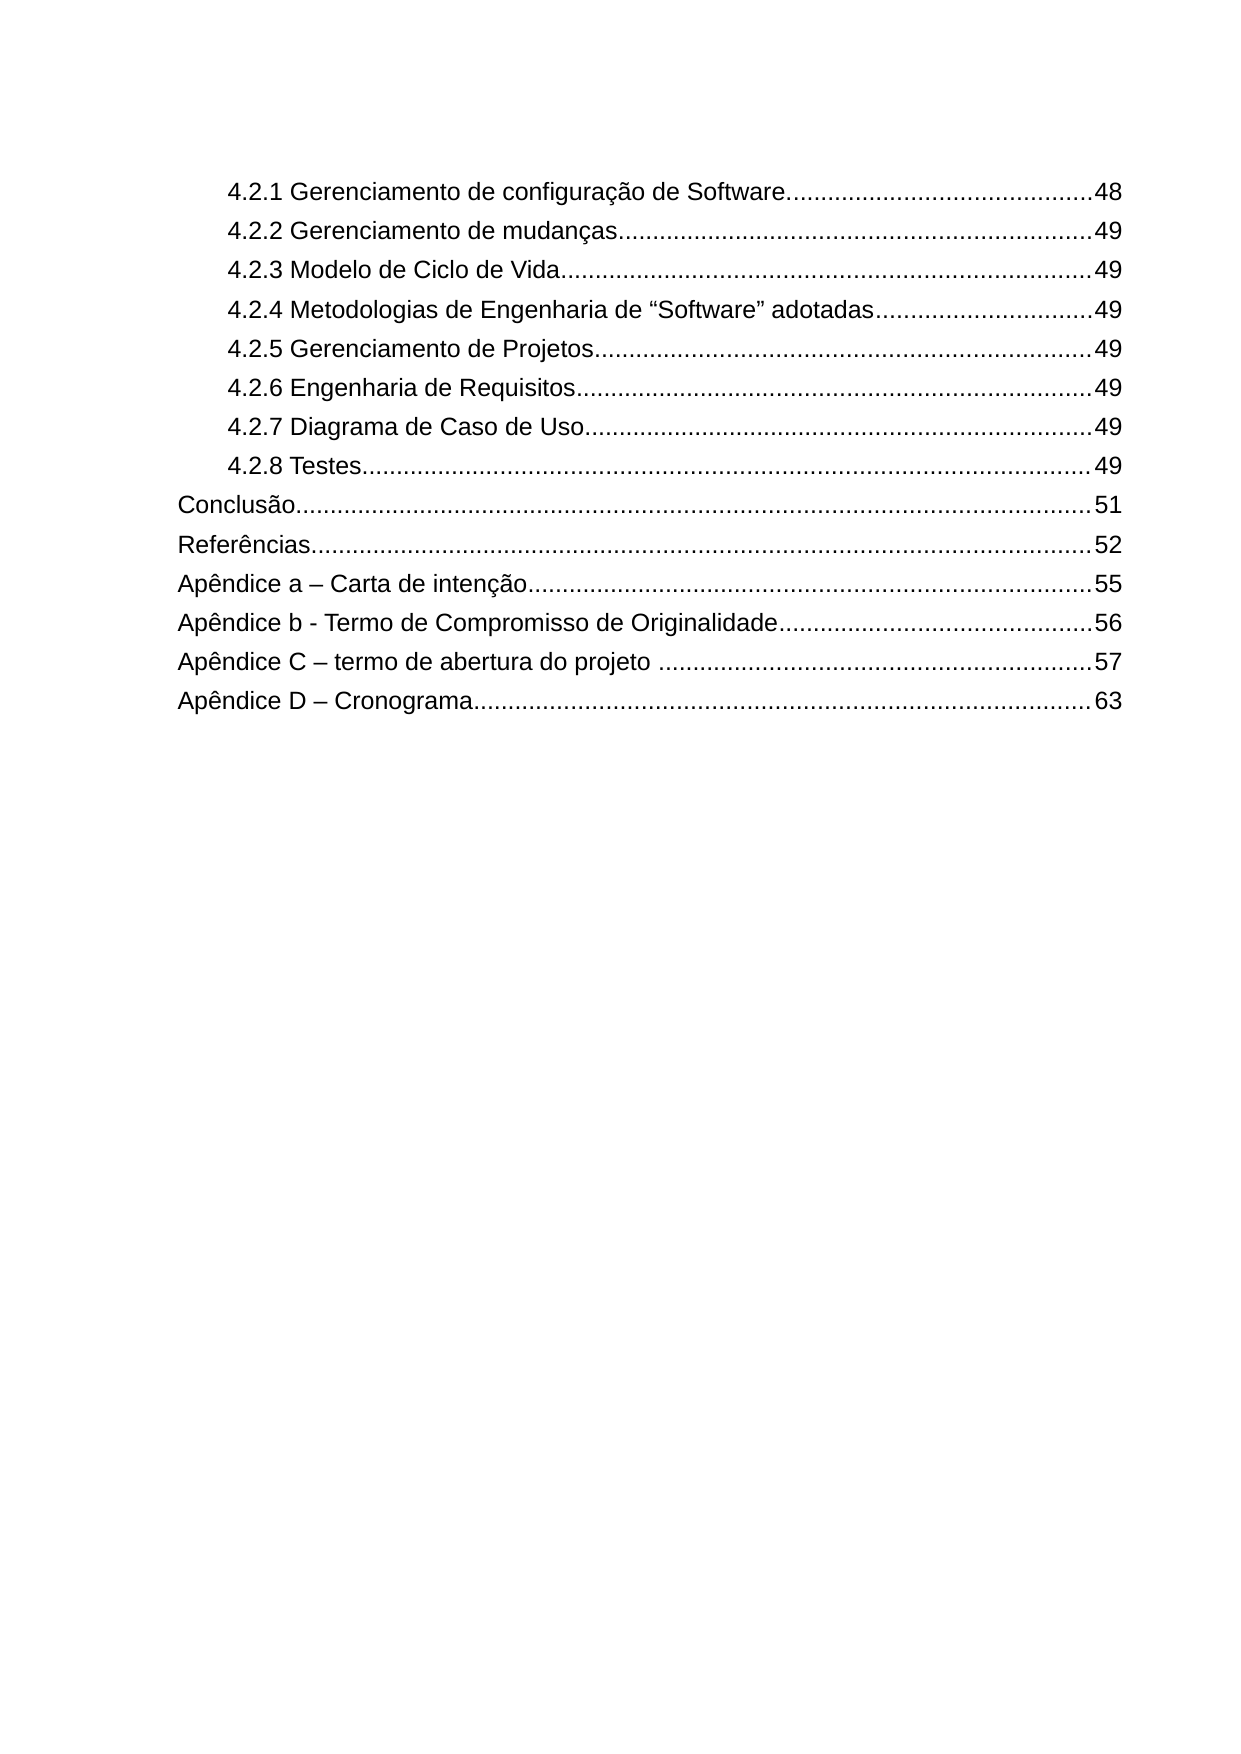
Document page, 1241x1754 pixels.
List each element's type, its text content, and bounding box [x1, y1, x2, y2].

text 4.2.3 Modelo de Ciclo de Vida 49 [227, 256, 1122, 284]
text 4.2.2 Gerenciamento de mudanças 49 [227, 216, 1122, 245]
text 4.2.8 Testes 49 [227, 451, 1122, 480]
text 4.2.1 Gerenciamento de configuração de Software. 48 [227, 177, 1122, 206]
text 4.2.6 Engenharia de Requisitos 49 [227, 373, 1122, 402]
text Apêndice a – Carta de intenção 55 [177, 569, 1122, 598]
text 4.2.5 Gerenciamento de Projetos 49 [227, 334, 1122, 363]
text Apêndice C – termo de abertura do projeto 57 [177, 647, 1122, 676]
text Conclusão 51 [177, 491, 1122, 519]
text Apêndice b - Termo de Compromisso de Originalidade 56 [177, 608, 1122, 637]
text Referências 52 [177, 530, 1122, 558]
text 4.2.4 Metodologias de Engenharia de “Software” adotadas 49 [227, 295, 1122, 323]
text Apêndice D – Cronograma 63 [177, 686, 1122, 715]
text 4.2.7 Diagrama de Caso de Uso 49 [227, 412, 1122, 441]
